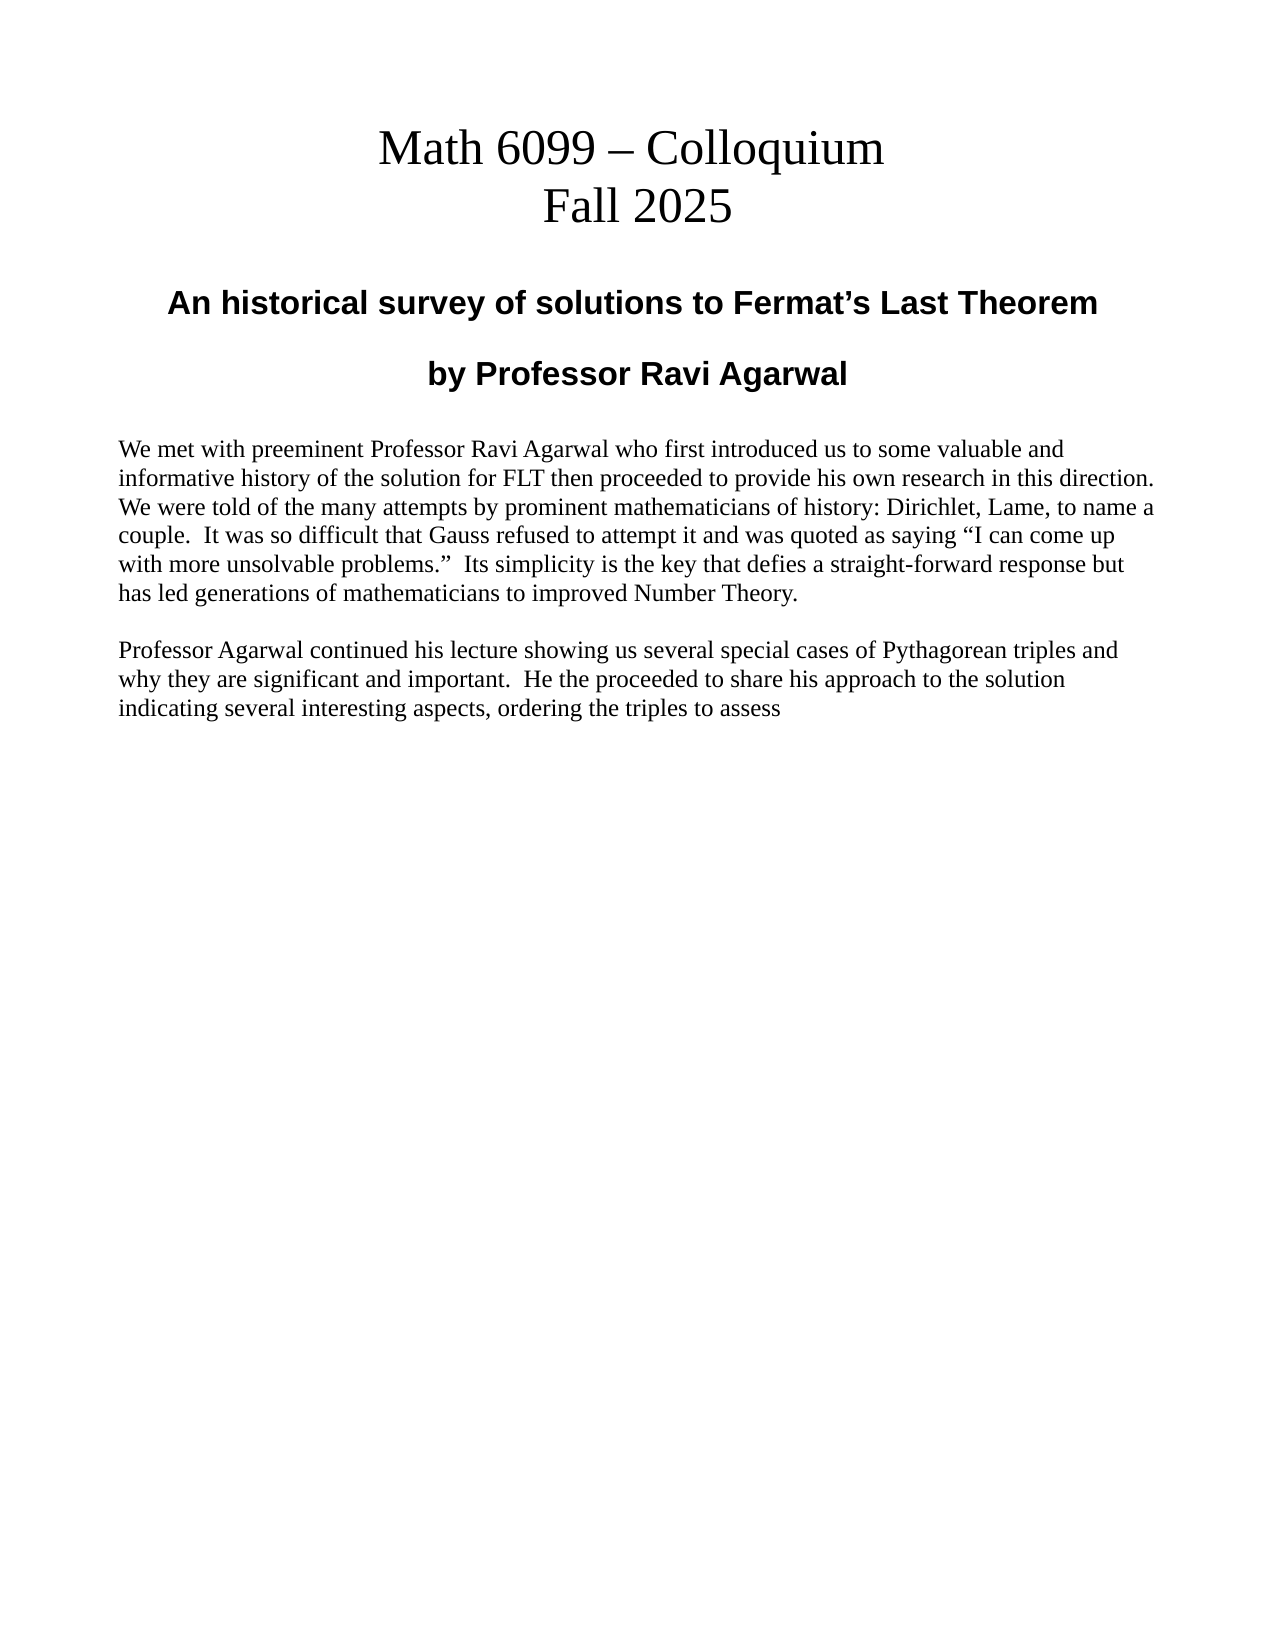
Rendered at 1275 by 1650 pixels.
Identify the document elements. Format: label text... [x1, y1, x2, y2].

text Fall 2025 [118, 176, 1157, 233]
text We met with preeminent Professor Ravi Agarwal who first introduced us to some valuable and informative history of the solution for FLT then proceeded to provide his own research in this direction. We were told of the many attempts by prominent mathematicians of history: Dirichlet, Lame, to name a couple. It was so difficult that Gauss refused to attempt it and was quoted as saying “I can come up with more unsolvable problems.” Its simplicity is the key that defies a straight-forward response but has led generations of mathematicians to improved Number Theory. [118, 434, 1157, 607]
text Math 6099 – Colloquium [118, 118, 1157, 176]
subtitle by Professor Ravi Agarwal [118, 354, 1157, 393]
text Professor Agarwal continued his lecture showing us several special cases of Pythagorean triples and why they are significant and important. He the proceeded to share his approach to the solution indicating several interesting aspects, ordering the triples to assess [118, 635, 1157, 722]
subtitle An historical survey of solutions to Fermat’s Last Theorem [118, 283, 1157, 321]
